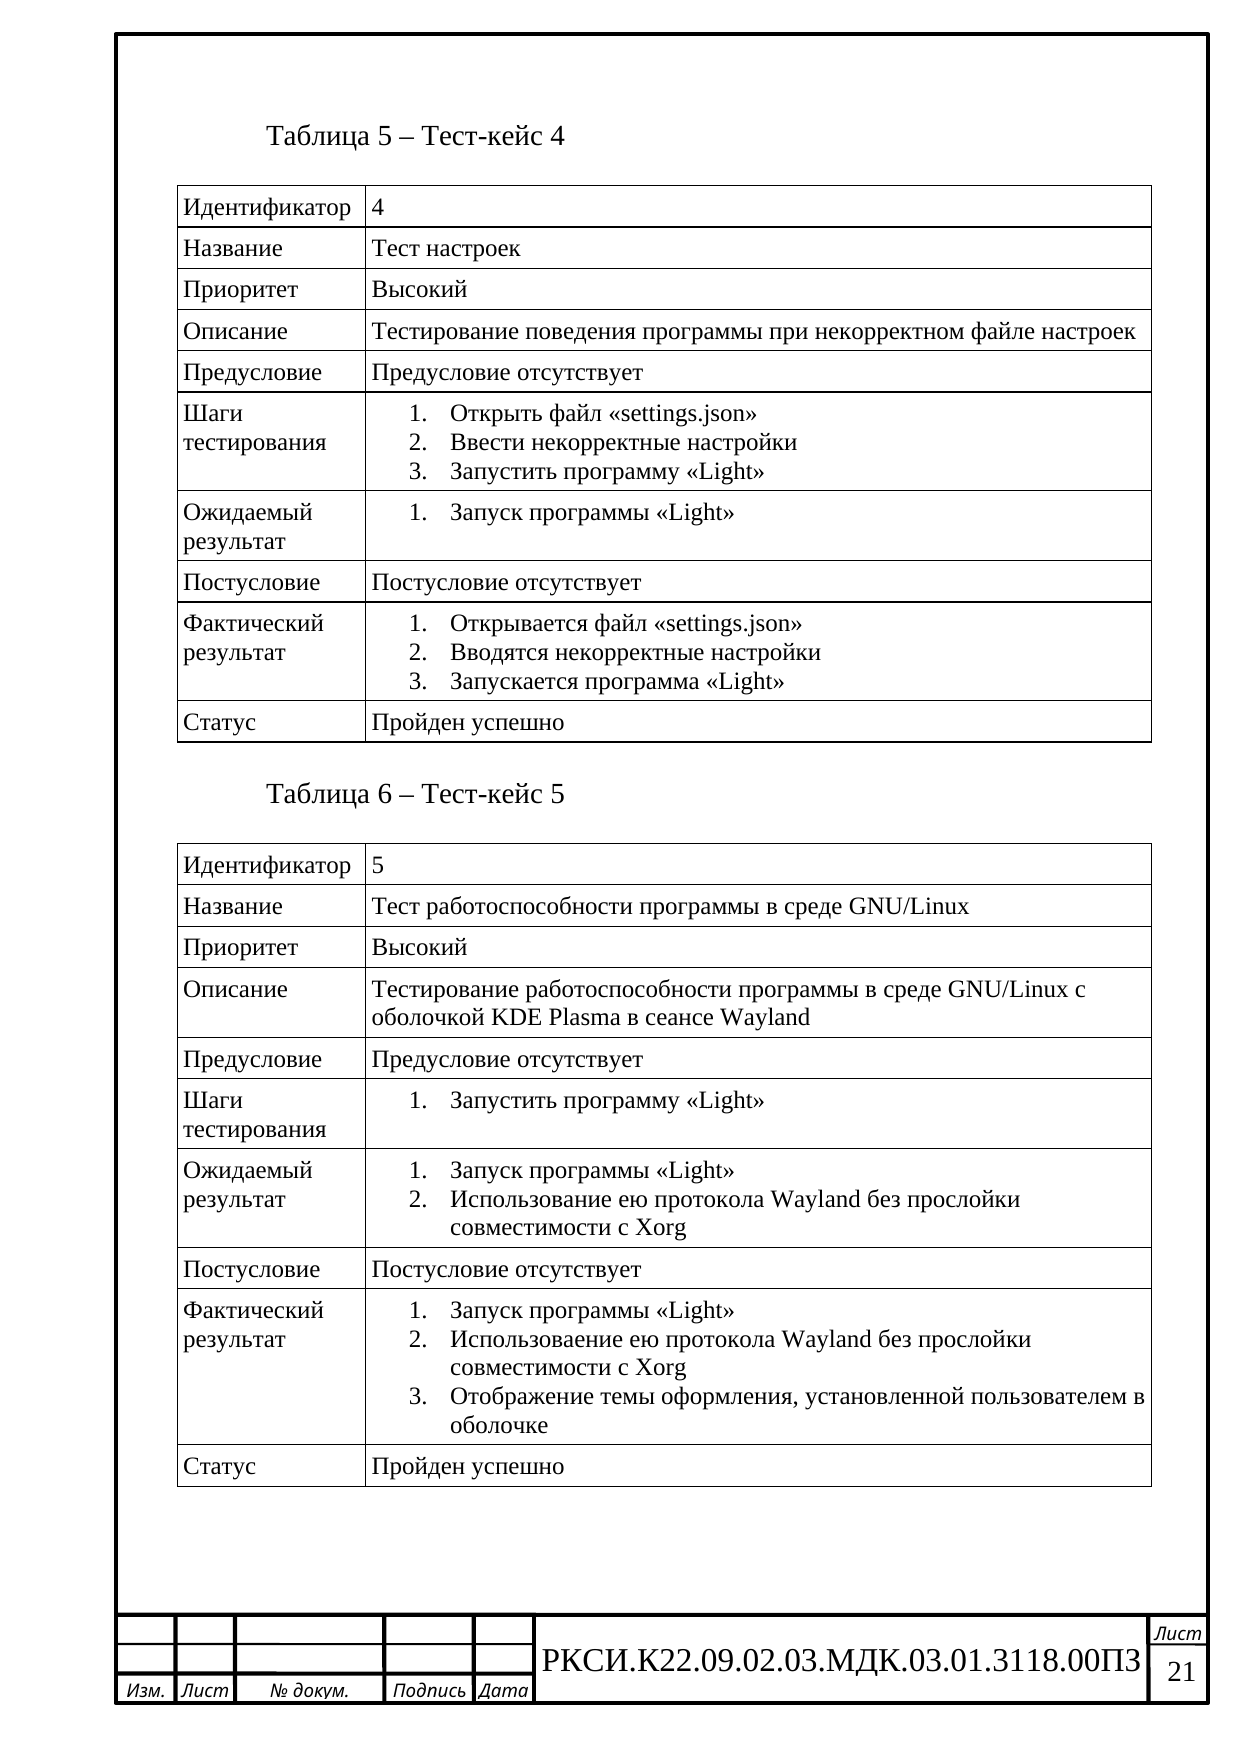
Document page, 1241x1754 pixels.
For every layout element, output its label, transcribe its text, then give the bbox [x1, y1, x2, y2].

table_cell Тестирование работоспособности программы в среде GNU/Linux с оболочкой KDE Plasma в сеансе Wayland [366, 968, 1151, 1037]
table_cell Тестирование поведения программы при некорректном файле настроек [366, 310, 1151, 350]
table_cell Открыть файл «settings.json» Ввести некорректные настройки Запустить программу «Light» [366, 393, 1151, 490]
table_cell Приоритет [178, 927, 365, 967]
table_cell Высокий [366, 269, 1151, 309]
table_cell Запуск программы «Light» [366, 491, 1151, 560]
table_cell Фактический результат [178, 1289, 365, 1444]
table_header Идентификатор [178, 186, 365, 226]
table_cell Тест настроек [366, 228, 1151, 268]
table_cell Предусловие отсутствует [366, 351, 1151, 391]
table_cell Фактический результат [178, 603, 365, 700]
table_cell Предусловие [178, 351, 365, 391]
table_cell Запуск программы «Light» Использоваение ею протокола Wayland без прослойки совместимости с Xorg Отображение темы оформления, установленной пользователем в оболочке [366, 1289, 1151, 1444]
table_cell Постусловие отсутствует [366, 1248, 1151, 1288]
table_cell Шаги тестирования [178, 393, 365, 490]
table_cell Шаги тестирования [178, 1079, 365, 1148]
table_cell Приоритет [178, 269, 365, 309]
table_cell Тест работоспособности программы в среде GNU/Linux [366, 885, 1151, 926]
table_cell Высокий [366, 927, 1151, 967]
table_cell Постусловие [178, 561, 365, 601]
table_header 4 [366, 186, 1151, 226]
table_header Идентификатор [178, 844, 365, 884]
table_cell Название [178, 885, 365, 926]
table_header 5 [366, 844, 1151, 884]
table_cell Статус [178, 1445, 365, 1486]
table_cell Открывается файл «settings.json» Вводятся некорректные настройки Запускается программа «Light» [366, 603, 1151, 700]
table_cell Запуск программы «Light» Использование ею протокола Wayland без прослойки совместимости с Xorg [366, 1149, 1151, 1247]
table_cell Предусловие отсутствует [366, 1038, 1151, 1078]
table_cell Запустить программу «Light» [366, 1079, 1151, 1148]
table_cell Ожидаемый результат [178, 491, 365, 560]
text Таблица 6 – Тест-кейс 5 [177, 776, 1152, 809]
table_cell Описание [178, 310, 365, 350]
table_cell Пройден успешно [366, 1445, 1151, 1486]
table_cell Пройден успешно [366, 701, 1151, 741]
table_cell Описание [178, 968, 365, 1037]
table_cell Постусловие отсутствует [366, 561, 1151, 601]
table_cell Название [178, 228, 365, 268]
table_cell Предусловие [178, 1038, 365, 1078]
table_cell Статус [178, 701, 365, 741]
table_cell Ожидаемый результат [178, 1149, 365, 1247]
table_cell Постусловие [178, 1248, 365, 1288]
text Таблица 5 – Тест-кейс 4 [177, 118, 1152, 152]
